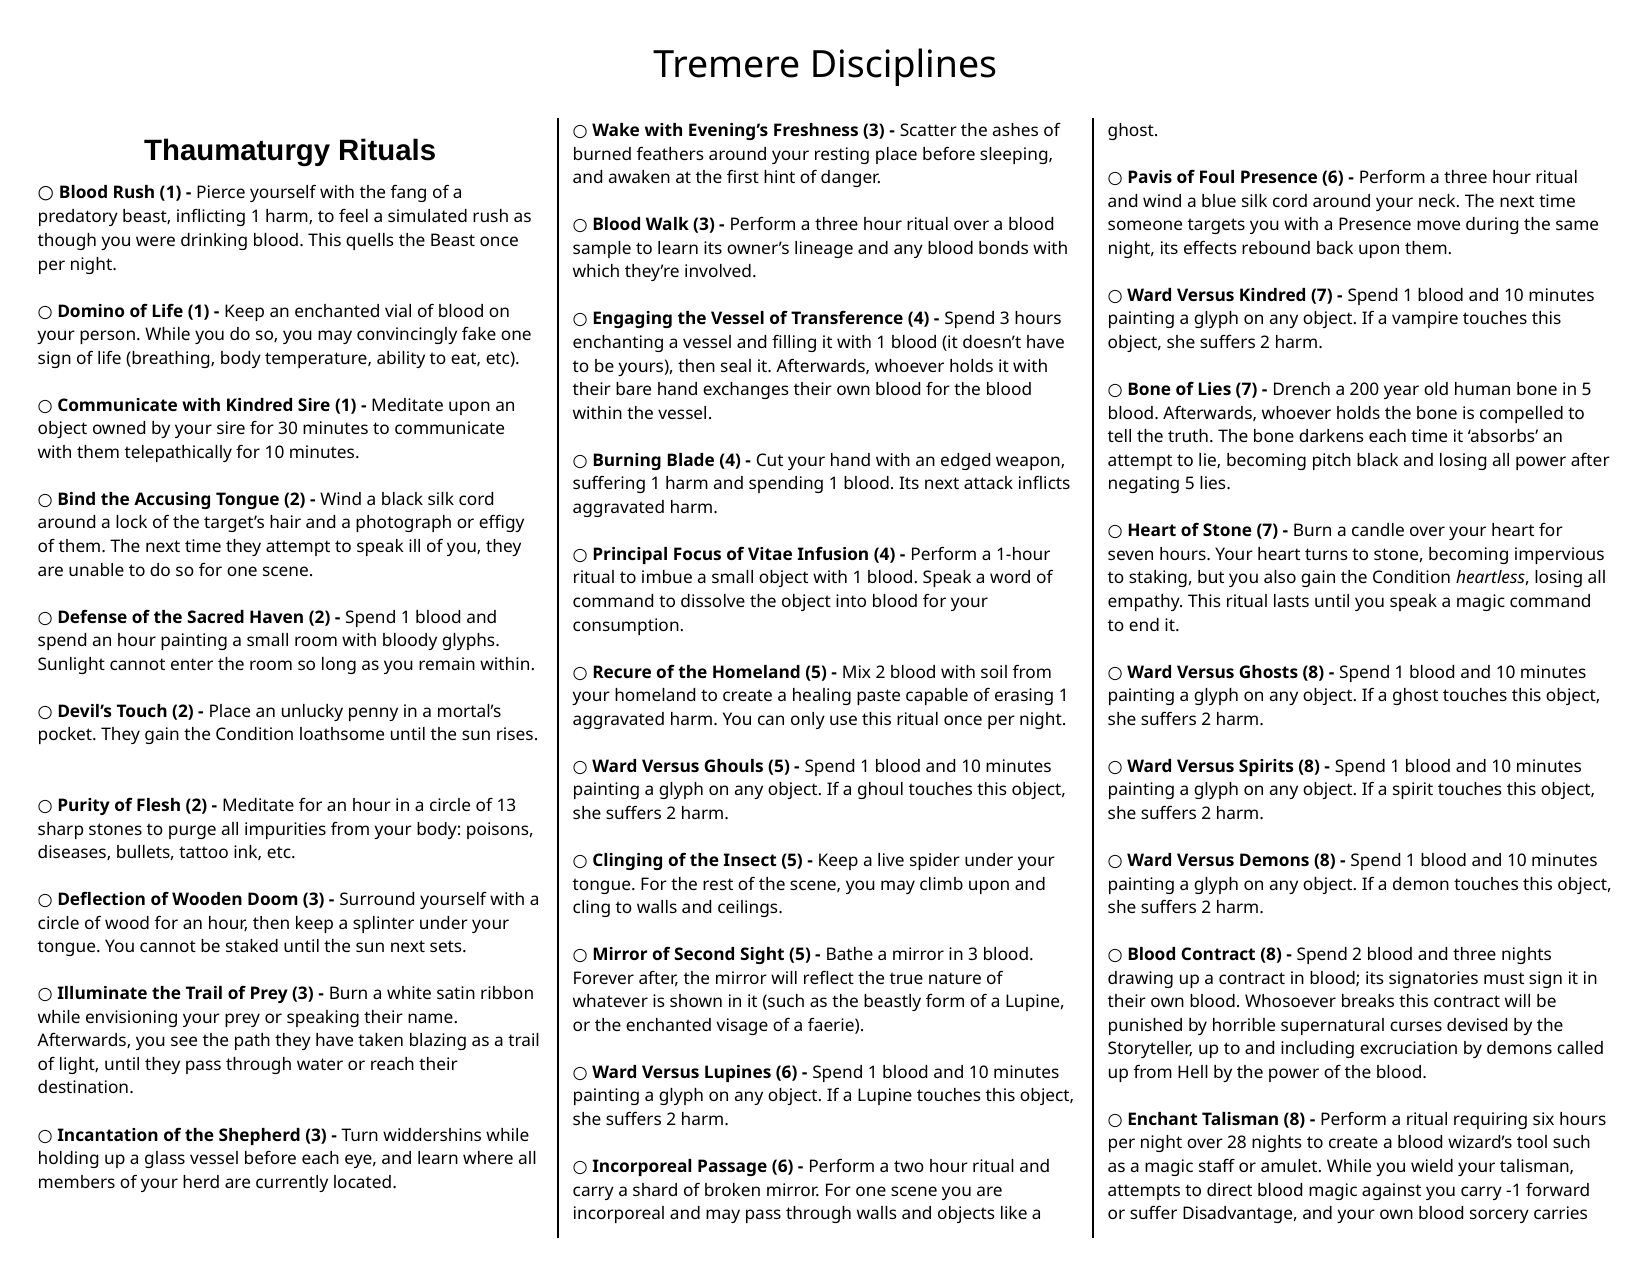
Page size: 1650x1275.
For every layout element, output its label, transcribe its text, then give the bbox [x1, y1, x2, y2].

text ○ Ward Versus Ghouls (5) - Spend 1 blood and 10 minutes painting a glyph on any object. If a ghoul touches this object, she suffers 2 harm. [572, 754, 1077, 848]
text ○ Mirror of Second Sight (5) - Bathe a mirror in 3 blood. Forever after, the mirror will reflect the true nature of whatever is shown in it (such as the beastly form of a Lupine, or the enchanted visage of a faerie). [572, 942, 1077, 1036]
text ○ Blood Contract (8) - Spend 2 blood and three nights drawing up a contract in blood; its signatories must sign it in their own blood. Whosoever breaks this contract will be punished by horrible supernatural curses devised by the Storyteller, up to and including excruciation by demons called up from Hell by the power of the blood. [1107, 942, 1612, 1107]
text ○ Bind the Accusing Tongue (2) - Wind a black silk cord around a lock of the target’s hair and a photograph or effigy of them. The next time they attempt to speak ill of you, they are unable to do so for one scene. [37, 487, 542, 604]
text ○ Incantation of the Shepherd (3) - Turn widdershins while holding up a glass vessel before each eye, and learn where all members of your herd are currently located. [37, 1122, 542, 1217]
text ○ Wake with Evening’s Freshness (3) - Scatter the ashes of burned feathers around your resting place before sleeping, and awaken at the first hint of danger. [572, 118, 1077, 212]
text ○ Pavis of Foul Presence (6) - Perform a three hour ritual and wind a blue silk cord around your neck. The next time someone targets you with a Presence move during the same night, its effects rebound back upon them. [1107, 165, 1612, 259]
text ○ Burning Blade (4) - Cut your hand with an edged weapon, suffering 1 harm and spending 1 blood. Its next attack inflicts aggravated harm. [572, 448, 1077, 542]
text ○ Communicate with Kindred Sire (1) - Meditate upon an object owned by your sire for 30 minutes to communicate with them telepathically for 10 minutes. [37, 393, 542, 487]
text ○ Recure of the Homeland (5) - Mix 2 blood with soil from your homeland to create a healing paste capable of erasing 1 aggravated harm. You can only use this ritual once per night. [572, 659, 1077, 754]
text ○ Blood Rush (1) - Pierce yourself with the fang of a predatory beast, inflicting 1 harm, to feel a simulated rush as though you were drinking blood. This quells the Beast once per night. [37, 179, 542, 275]
text ghost. [1107, 118, 1612, 165]
text ○ Ward Versus Lupines (6) - Spend 1 blood and 10 minutes painting a glyph on any object. If a Lupine touches this object, she suffers 2 harm. [572, 1060, 1077, 1154]
text ○ Purity of Flesh (2) - Meditate for an hour in a circle of 13 sharp stones to purge all impurities from your body: poisons, diseases, bullets, tattoo ink, etc. [37, 793, 542, 887]
text ○ Ward Versus Ghosts (8) - Spend 1 blood and 10 minutes painting a glyph on any object. If a ghost touches this object, she suffers 2 harm. [1107, 659, 1612, 754]
text ○ Deflection of Wooden Doom (3) - Surround yourself with a circle of wood for an hour, then keep a splinter under your tongue. You cannot be staked until the sun next sets. [37, 887, 542, 981]
text ○ Ward Versus Demons (8) - Spend 1 blood and 10 minutes painting a glyph on any object. If a demon touches this object, she suffers 2 harm. [1107, 848, 1612, 942]
text ○ Domino of Life (1) - Keep an enchanted vial of blood on your person. While you do so, you may convincingly fake one sign of life (breathing, body temperature, ability to eat, etc). [37, 298, 542, 393]
text ○ Blood Walk (3) - Perform a three hour ritual over a blood sample to learn its owner’s lineage and any blood bonds with which they’re involved. [572, 212, 1077, 283]
text ○ Incorporeal Passage (6) - Perform a two hour ritual and carry a shard of broken mirror. For one scene you are incorporeal and may pass through walls and objects like a [572, 1154, 1077, 1224]
text ○ Heart of Stone (7) - Burn a candle over your heart for seven hours. Your heart turns to stone, becoming impervious to staking, but you also gain the Condition heartless, losing all empathy. This ritual lasts until you speak a magic command to end it. [1107, 518, 1612, 659]
text ○ Defense of the Sacred Haven (2) - Spend 1 blood and spend an hour painting a small room with bloody glyphs. Sunlight cannot enter the room so long as you remain within. [37, 604, 542, 699]
text ○ Illuminate the Trail of Prey (3) - Burn a white satin ribbon while envisioning your prey or speaking their name. Afterwards, you see the path they have taken blazing as a trail of light, until they pass through water or reach their destination. [37, 981, 542, 1122]
subtitle Thaumaturgy Rituals [37, 133, 542, 166]
text ○ Ward Versus Kindred (7) - Spend 1 blood and 10 minutes painting a glyph on any object. If a vampire touches this object, she suffers 2 harm. [1107, 283, 1612, 377]
text ○ Bone of Lies (7) - Drench a 200 year old human bone in 5 blood. Afterwards, whoever holds the bone is compelled to tell the truth. The bone darkens each time it ‘absorbs’ an attempt to lie, becoming pitch black and losing all power after negating 5 lies. [1107, 377, 1612, 518]
text ○ Ward Versus Spirits (8) - Spend 1 blood and 10 minutes painting a glyph on any object. If a spirit touches this object, she suffers 2 harm. [1107, 754, 1612, 848]
text ○ Devil’s Touch (2) - Place an unlucky penny in a mortal’s pocket. They gain the Condition loathsome until the sun rises. [37, 699, 542, 793]
text ○ Enchant Talisman (8) - Perform a ritual requiring six hours per night over 28 nights to create a blood wizard’s tool such as a magic staff or amulet. While you wield your talisman, attempts to direct blood magic against you carry -1 forward or suffer Disadvantage, and your own blood sorcery carries [1107, 1107, 1612, 1224]
text ○ Clinging of the Insect (5) - Keep a live spider under your tongue. For the rest of the scene, you may climb upon and cling to walls and ceilings. [572, 848, 1077, 942]
text ○ Engaging the Vessel of Transference (4) - Spend 3 hours enchanting a vessel and filling it with 1 blood (it doesn’t have to be yours), then seal it. Afterwards, whoever holds it with their bare hand exchanges their own blood for the blood within the vessel. [572, 306, 1077, 448]
text ○ Principal Focus of Vitae Infusion (4) - Perform a 1-hour ritual to imbue a small object with 1 blood. Speak a word of command to dissolve the object into blood for your consumption. [572, 542, 1077, 659]
